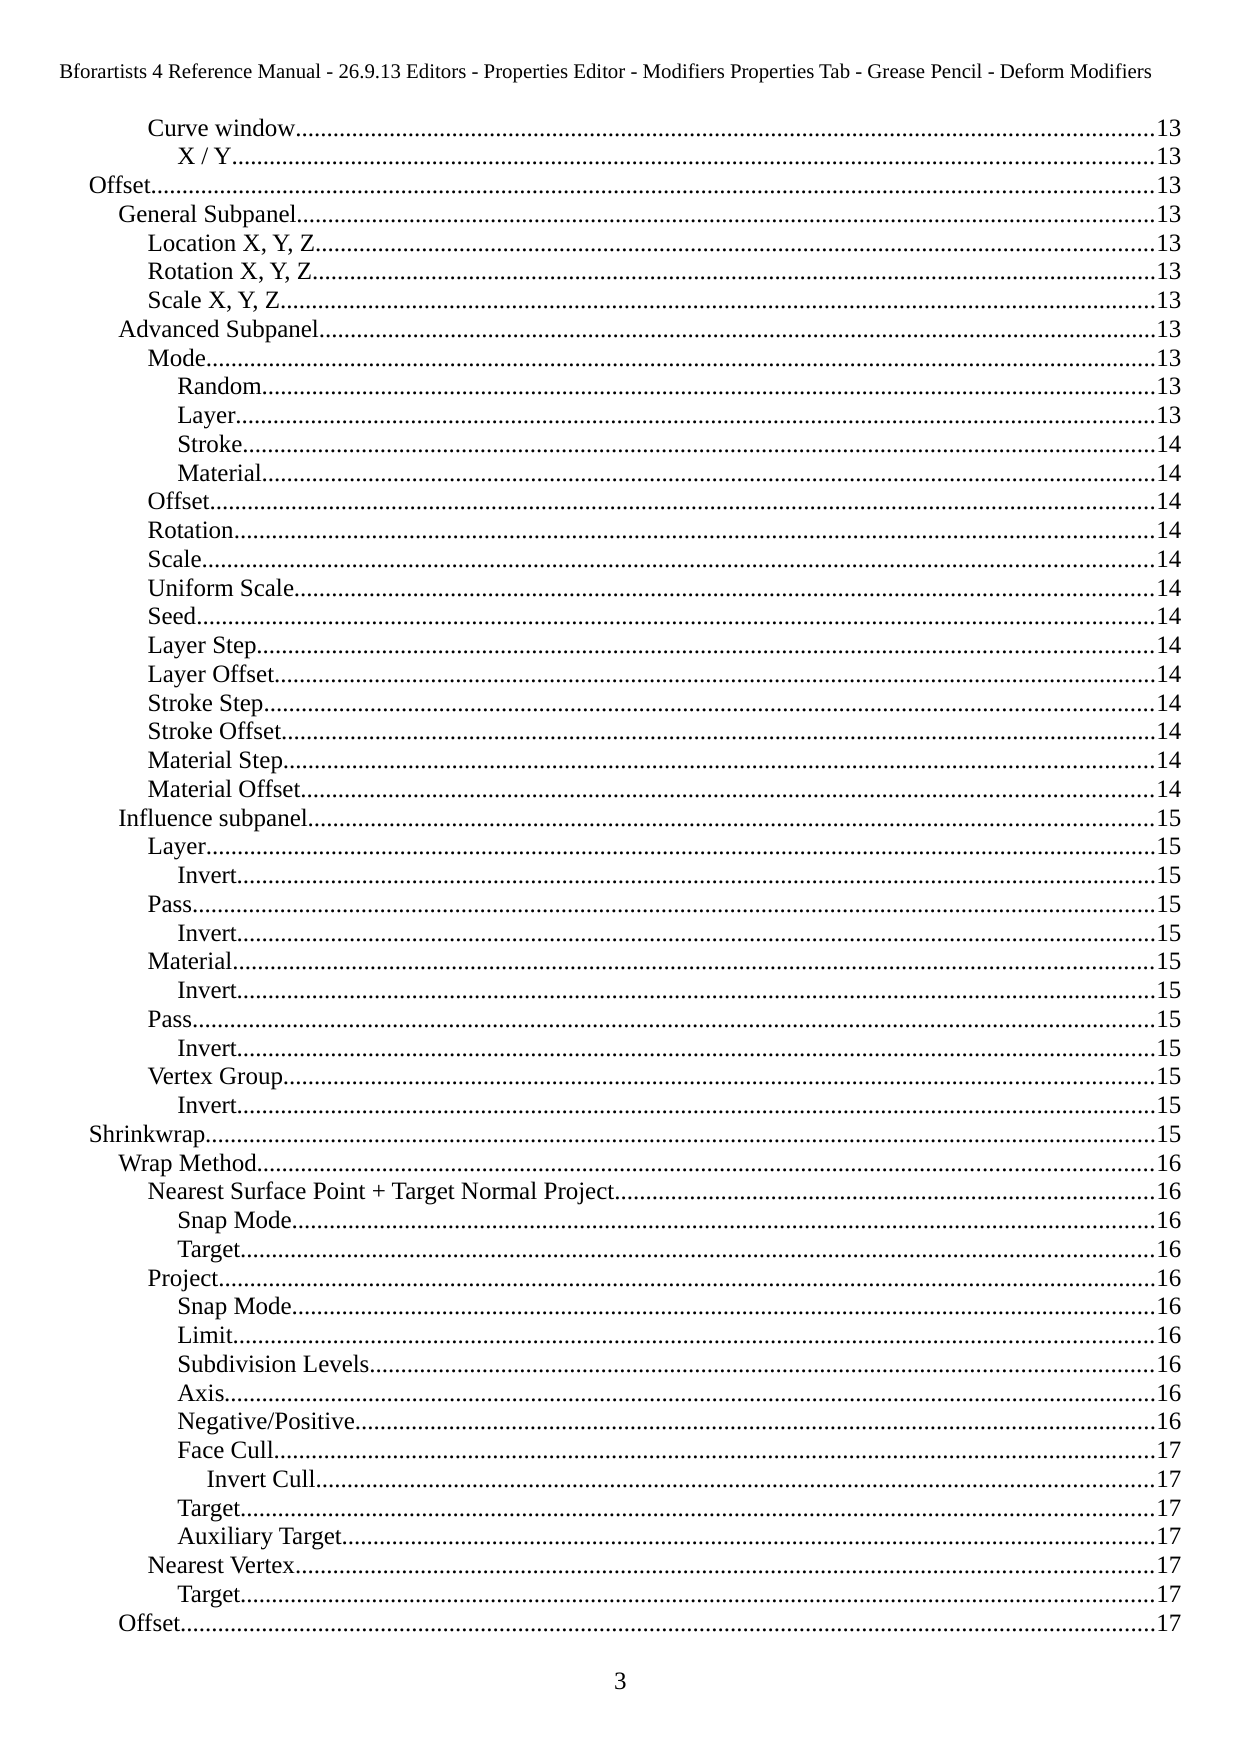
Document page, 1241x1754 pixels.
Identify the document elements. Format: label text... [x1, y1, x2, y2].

text Layer 15 [147, 831, 1181, 860]
text Target 17 [177, 1493, 1181, 1521]
text Stroke Step 14 [147, 688, 1181, 716]
text Rotation 14 [147, 515, 1181, 544]
text Invert 15 [177, 860, 1181, 889]
text Target 17 [177, 1579, 1181, 1608]
text Shrinkwrap 15 [88, 1119, 1181, 1148]
text Advanced Subpanel 13 [118, 314, 1181, 343]
text Layer Offset 14 [147, 659, 1181, 688]
text Material Offset 14 [147, 774, 1181, 803]
text X / Y 13 [177, 141, 1181, 170]
text Mode 13 [147, 343, 1181, 371]
text Pass 15 [147, 889, 1181, 918]
text Influence subpanel 15 [118, 803, 1181, 831]
text Rotation X, Y, Z 13 [147, 256, 1181, 285]
text Offset 14 [147, 486, 1181, 515]
text Nearest Surface Point + Target Normal Project 16 [147, 1176, 1181, 1205]
text Material Step 14 [147, 745, 1181, 774]
text Curve window 13 [147, 113, 1181, 141]
text Location X, Y, Z 13 [147, 228, 1181, 256]
text Snap Mode 16 [177, 1291, 1181, 1320]
text Vertex Group 15 [147, 1061, 1181, 1090]
text Subdivision Levels 16 [177, 1349, 1181, 1378]
text General Subpanel 13 [118, 199, 1181, 228]
text Auxiliary Target 17 [177, 1521, 1181, 1550]
text Seed 14 [147, 601, 1181, 630]
text Face Cull 17 [177, 1435, 1181, 1464]
text Material 14 [177, 458, 1181, 486]
text Axis 16 [177, 1378, 1181, 1406]
text Offset 17 [118, 1608, 1181, 1636]
text Scale X, Y, Z 13 [147, 285, 1181, 314]
text Nearest Vertex 17 [147, 1550, 1181, 1579]
text Pass 15 [147, 1004, 1181, 1033]
text Invert Cull 17 [206, 1464, 1181, 1493]
text Stroke 14 [177, 429, 1181, 458]
text Invert 15 [177, 1033, 1181, 1061]
text Invert 15 [177, 975, 1181, 1004]
text Negative/Positive 16 [177, 1406, 1181, 1435]
text Invert 15 [177, 918, 1181, 946]
text Project 16 [147, 1263, 1181, 1291]
text Wrap Method 16 [118, 1148, 1181, 1176]
text Random 13 [177, 371, 1181, 400]
text Target 16 [177, 1234, 1181, 1263]
text Layer Step 14 [147, 630, 1181, 659]
text Snap Mode 16 [177, 1205, 1181, 1234]
text Invert 15 [177, 1090, 1181, 1119]
text Scale 14 [147, 544, 1181, 573]
text Limit 16 [177, 1320, 1181, 1349]
text Stroke Offset 14 [147, 716, 1181, 745]
text Layer 13 [177, 400, 1181, 429]
text Uniform Scale 14 [147, 573, 1181, 601]
text Material 15 [147, 946, 1181, 975]
text Offset 13 [88, 170, 1181, 199]
